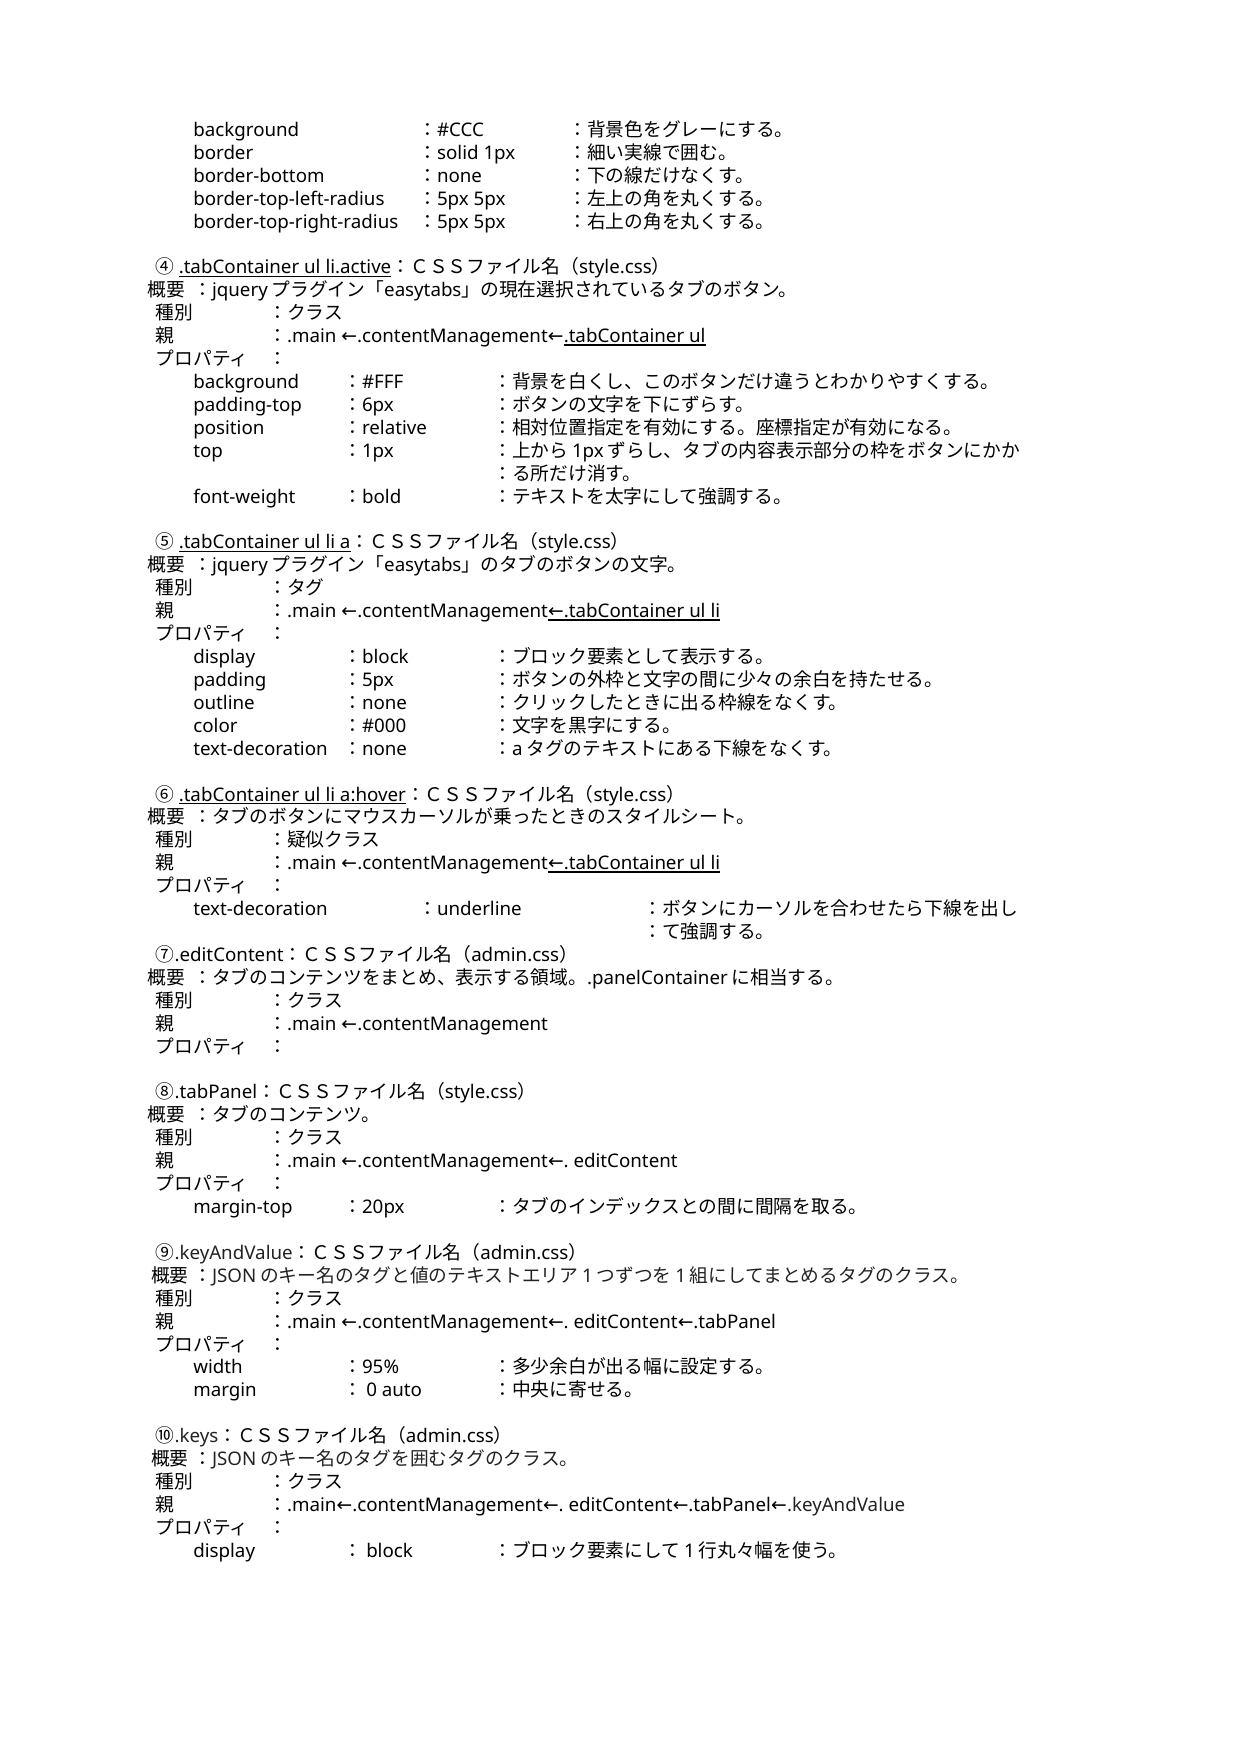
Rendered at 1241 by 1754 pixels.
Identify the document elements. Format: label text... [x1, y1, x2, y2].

text 概要 ：jqueryプラグイン「easytabs」のタブのボタンの文字。 [118, 553, 1122, 576]
text ④ .tabContainer ul li.active：ＣＳＳファイル名（style.css） [118, 256, 1122, 278]
text 種別 ：クラス [118, 1470, 1122, 1493]
text プロパティ ： [118, 874, 1122, 897]
text 種別 ：クラス [118, 301, 1122, 324]
text ⑨.keyAndValue：ＣＳＳファイル名（admin.css） [118, 1241, 1122, 1264]
text 概要 ：タブのコンテンツ。 [118, 1103, 1122, 1126]
text top ：1px ：上から1pxずらし、タブの内容表示部分の枠をボタンにかか [118, 439, 1122, 462]
text width ：95% ：多少余白が出る幅に設定する。 [118, 1356, 1122, 1378]
text プロパティ ： [118, 347, 1122, 370]
text 種別 ：タグ [118, 576, 1122, 599]
text background ：#FFF ：背景を白くし、このボタンだけ違うとわかりやすくする。 [118, 370, 1122, 393]
text 概要 ：JSONのキー名のタグと値のテキストエリア1つずつを1組にしてまとめるタグのクラス。 [118, 1264, 1122, 1287]
text プロパティ ： [118, 1172, 1122, 1195]
text padding-top ：6px ：ボタンの文字を下にずらす。 [118, 393, 1122, 416]
text color ：#000 ：文字を黒字にする。 [118, 714, 1122, 737]
text border-bottom ：none ：下の線だけなくす。 [118, 164, 1122, 187]
text margin-top ：20px ：タブのインデックスとの間に間隔を取る。 [118, 1195, 1122, 1218]
text display ： block ：ブロック要素にして1行丸々幅を使う。 [118, 1539, 1122, 1562]
text 概要 ：タブのボタンにマウスカーソルが乗ったときのスタイルシート。 [118, 806, 1122, 828]
text 概要 ：jqueryプラグイン「easytabs」の現在選択されているタブのボタン。 [118, 278, 1122, 301]
text display ：block ：ブロック要素として表示する。 [118, 645, 1122, 668]
text ⑦.editContent：ＣＳＳファイル名（admin.css） [118, 943, 1122, 966]
text margin ： 0 auto ：中央に寄せる。 [118, 1378, 1122, 1401]
text outline ：none ：クリックしたときに出る枠線をなくす。 [118, 691, 1122, 714]
text text-decoration ：underline ：ボタンにカーソルを合わせたら下線を出し [118, 897, 1122, 920]
text ⑩.keys：ＣＳＳファイル名（admin.css） [118, 1424, 1122, 1447]
text border-top-right-radius ：5px 5px ：右上の角を丸くする。 [118, 210, 1122, 233]
text border ：solid 1px ：細い実線で囲む。 [118, 141, 1122, 164]
text ⑧.tabPanel：ＣＳＳファイル名（style.css） [118, 1081, 1122, 1103]
text border-top-left-radius ：5px 5px ：左上の角を丸くする。 [118, 187, 1122, 210]
text background ：#CCC ：背景色をグレーにする。 [118, 118, 1122, 141]
text font-weight ：bold ：テキストを太字にして強調する。 [118, 485, 1122, 508]
text ：て強調する。 [118, 920, 1122, 943]
text text-decoration ：none ：aタグのテキストにある下線をなくす。 [118, 737, 1122, 760]
text position ：relative ：相対位置指定を有効にする。座標指定が有効になる。 [118, 416, 1122, 439]
text 親 ：.main ←.contentManagement←.tabContainer ul li [118, 599, 1122, 622]
text ⑥ .tabContainer ul li a:hover：ＣＳＳファイル名（style.css） [118, 783, 1122, 806]
text プロパティ ： [118, 1035, 1122, 1058]
text 概要 ：JSONのキー名のタグを囲むタグのクラス。 [118, 1447, 1122, 1470]
text プロパティ ： [118, 1516, 1122, 1539]
text padding ：5px ：ボタンの外枠と文字の間に少々の余白を持たせる。 [118, 668, 1122, 691]
text 種別 ：クラス [118, 989, 1122, 1012]
text ：る所だけ消す。 [118, 462, 1122, 485]
text 種別 ：クラス [118, 1287, 1122, 1310]
text 親 ：.main←.contentManagement←. editContent←.tabPanel←.keyAndValue [118, 1493, 1122, 1516]
text プロパティ ： [118, 622, 1122, 645]
text 親 ：.main ←.contentManagement←. editContent←.tabPanel [118, 1310, 1122, 1333]
text ⑤ .tabContainer ul li a：ＣＳＳファイル名（style.css） [118, 531, 1122, 553]
text 概要 ：タブのコンテンツをまとめ、表示する領域。.panelContainerに相当する。 [118, 966, 1122, 989]
text 親 ：.main ←.contentManagement←. editContent [118, 1149, 1122, 1172]
text プロパティ ： [118, 1333, 1122, 1356]
text 種別 ：疑似クラス [118, 828, 1122, 851]
text 親 ：.main ←.contentManagement [118, 1012, 1122, 1035]
text 親 ：.main ←.contentManagement←.tabContainer ul [118, 324, 1122, 347]
text 親 ：.main ←.contentManagement←.tabContainer ul li [118, 851, 1122, 874]
text 種別 ：クラス [118, 1126, 1122, 1149]
